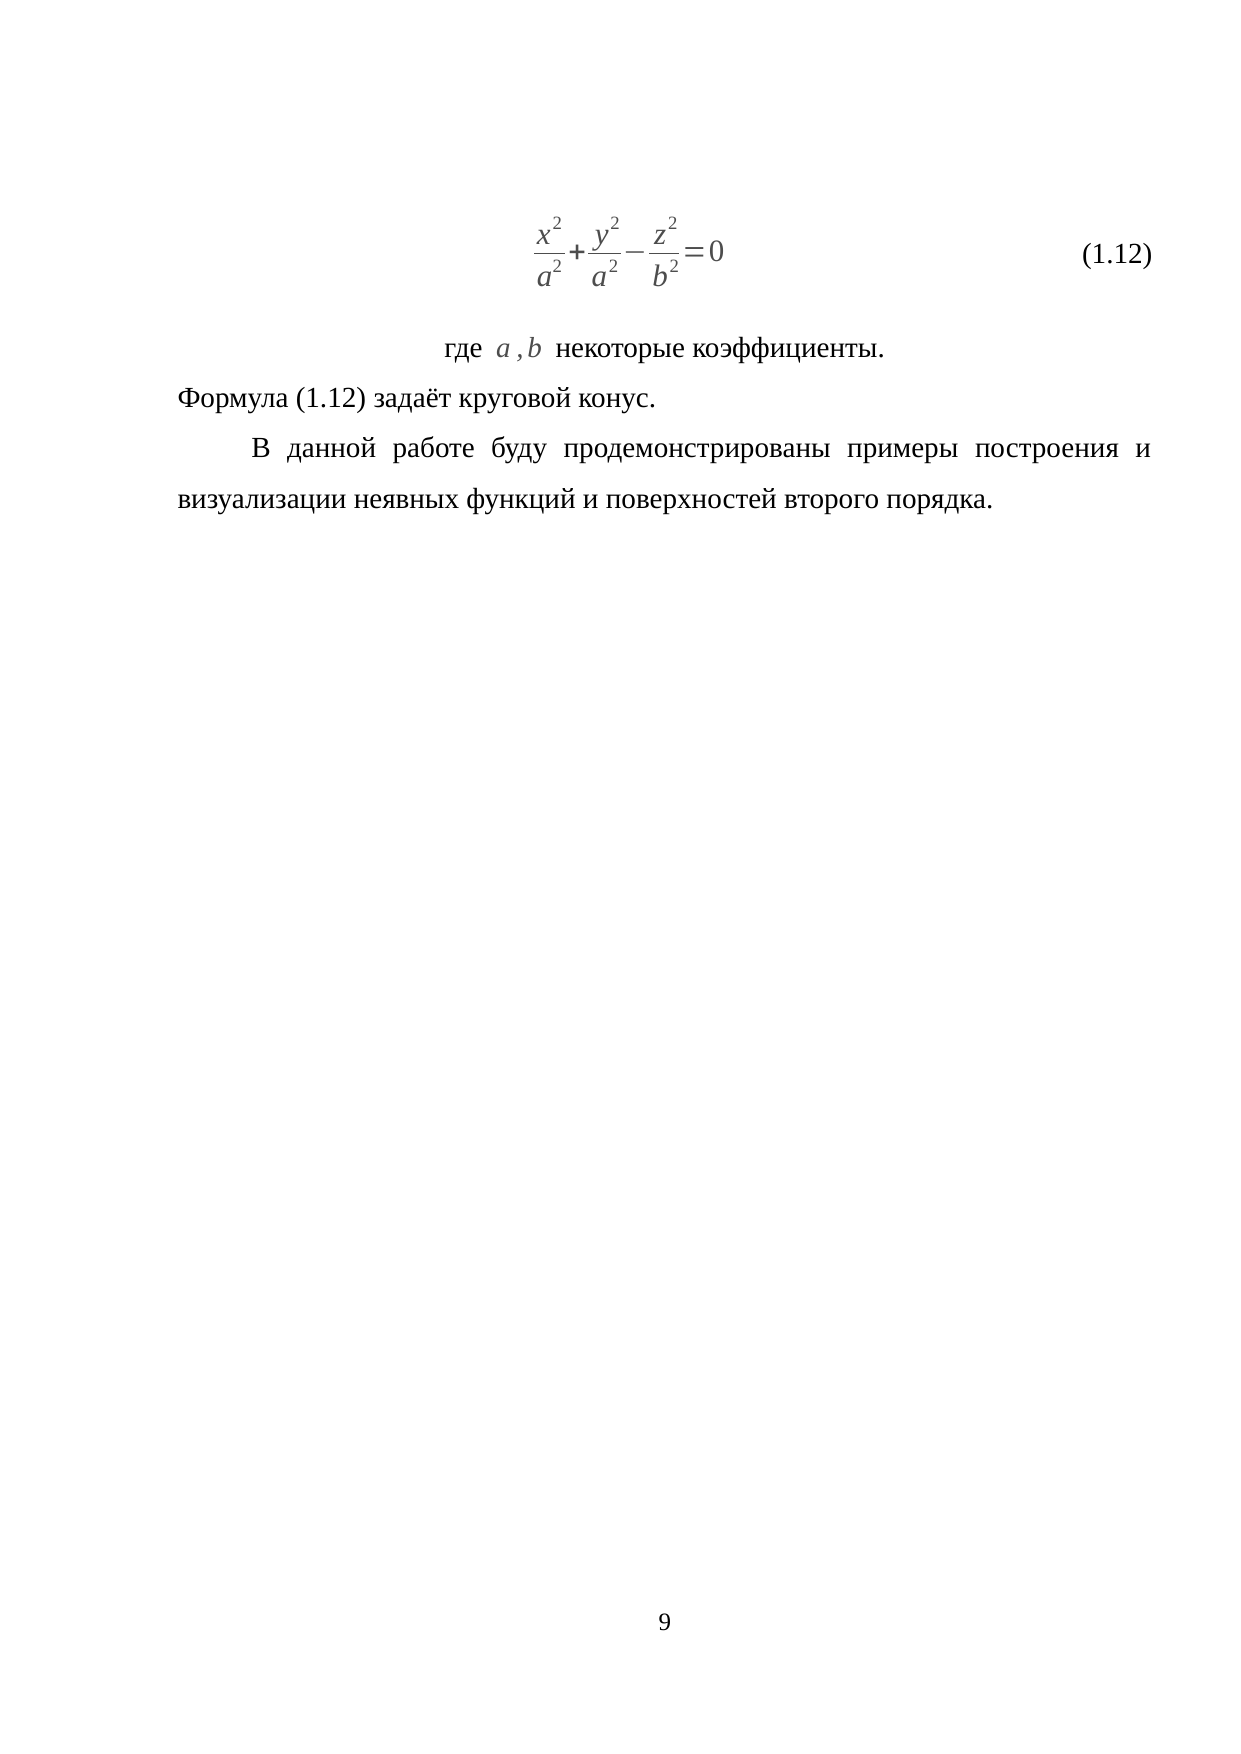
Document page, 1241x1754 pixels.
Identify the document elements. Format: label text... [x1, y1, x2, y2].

text Формула (1.12) задаёт круговой конус. [177, 380, 1152, 414]
text где некоторые коэффициенты. [177, 330, 1152, 363]
text В данной работе буду продемонстрированы примеры построения и визуализации неявных функций и поверхностей второго порядка. [177, 430, 1152, 514]
table_header (1.12) [1079, 176, 1152, 330]
table_header [177, 176, 1079, 330]
